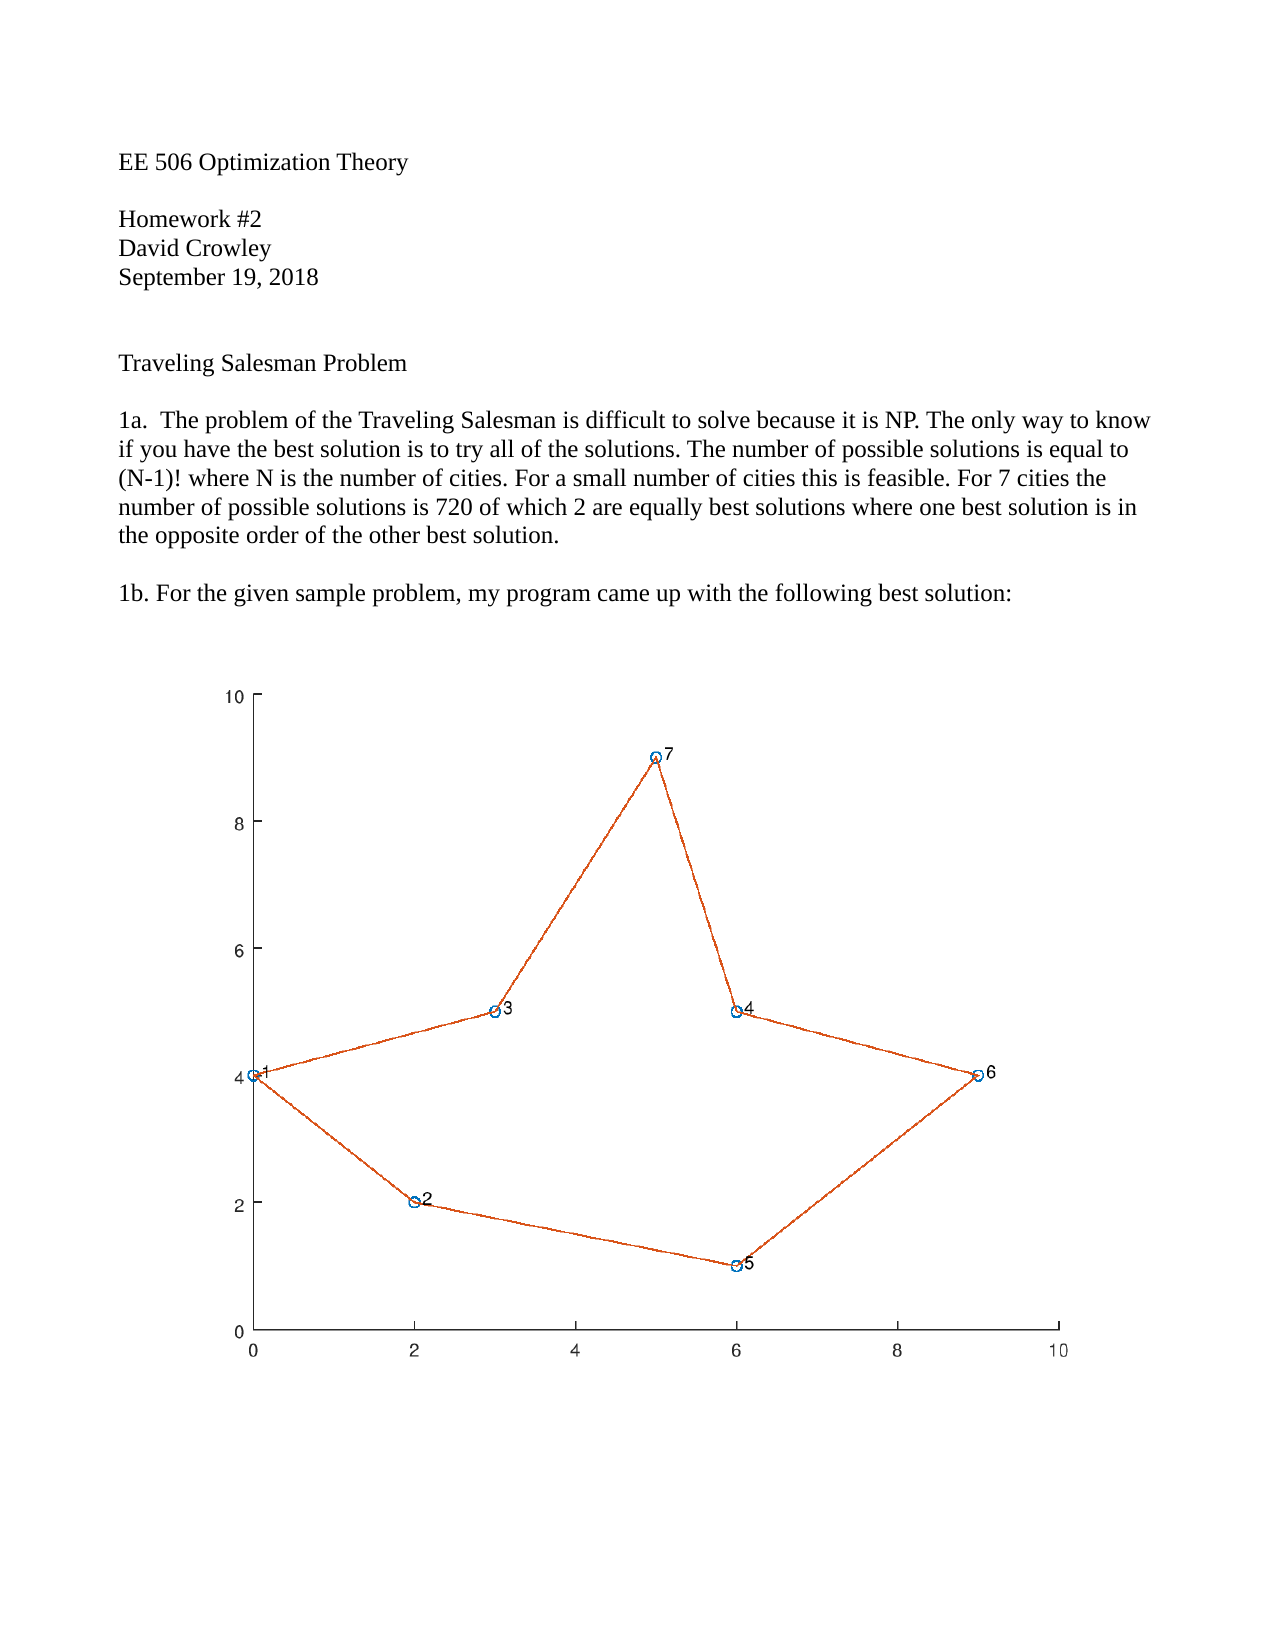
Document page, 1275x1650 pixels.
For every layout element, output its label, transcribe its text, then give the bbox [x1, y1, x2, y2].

text Homework #2 [118, 204, 1157, 233]
text 1a. The problem of the Traveling Salesman is difficult to solve because it is NP. The only way to know if you have the best solution is to try all of the solutions. The number of possible solutions is equal to (N-1)! where N is the number of cities. For a small number of cities this is feasible. For 7 cities the number of possible solutions is 720 of which 2 are equally best solutions where one best solution is in the opposite order of the other best solution. [118, 406, 1157, 549]
picture [118, 635, 1157, 1415]
text September 19, 2018 [118, 262, 1157, 291]
text David Crowley [118, 233, 1157, 262]
text 1b. For the given sample problem, my program came up with the following best solution: [118, 578, 1157, 607]
text Traveling Salesman Problem [118, 348, 1157, 377]
text EE 506 Optimization Theory [118, 147, 1157, 176]
